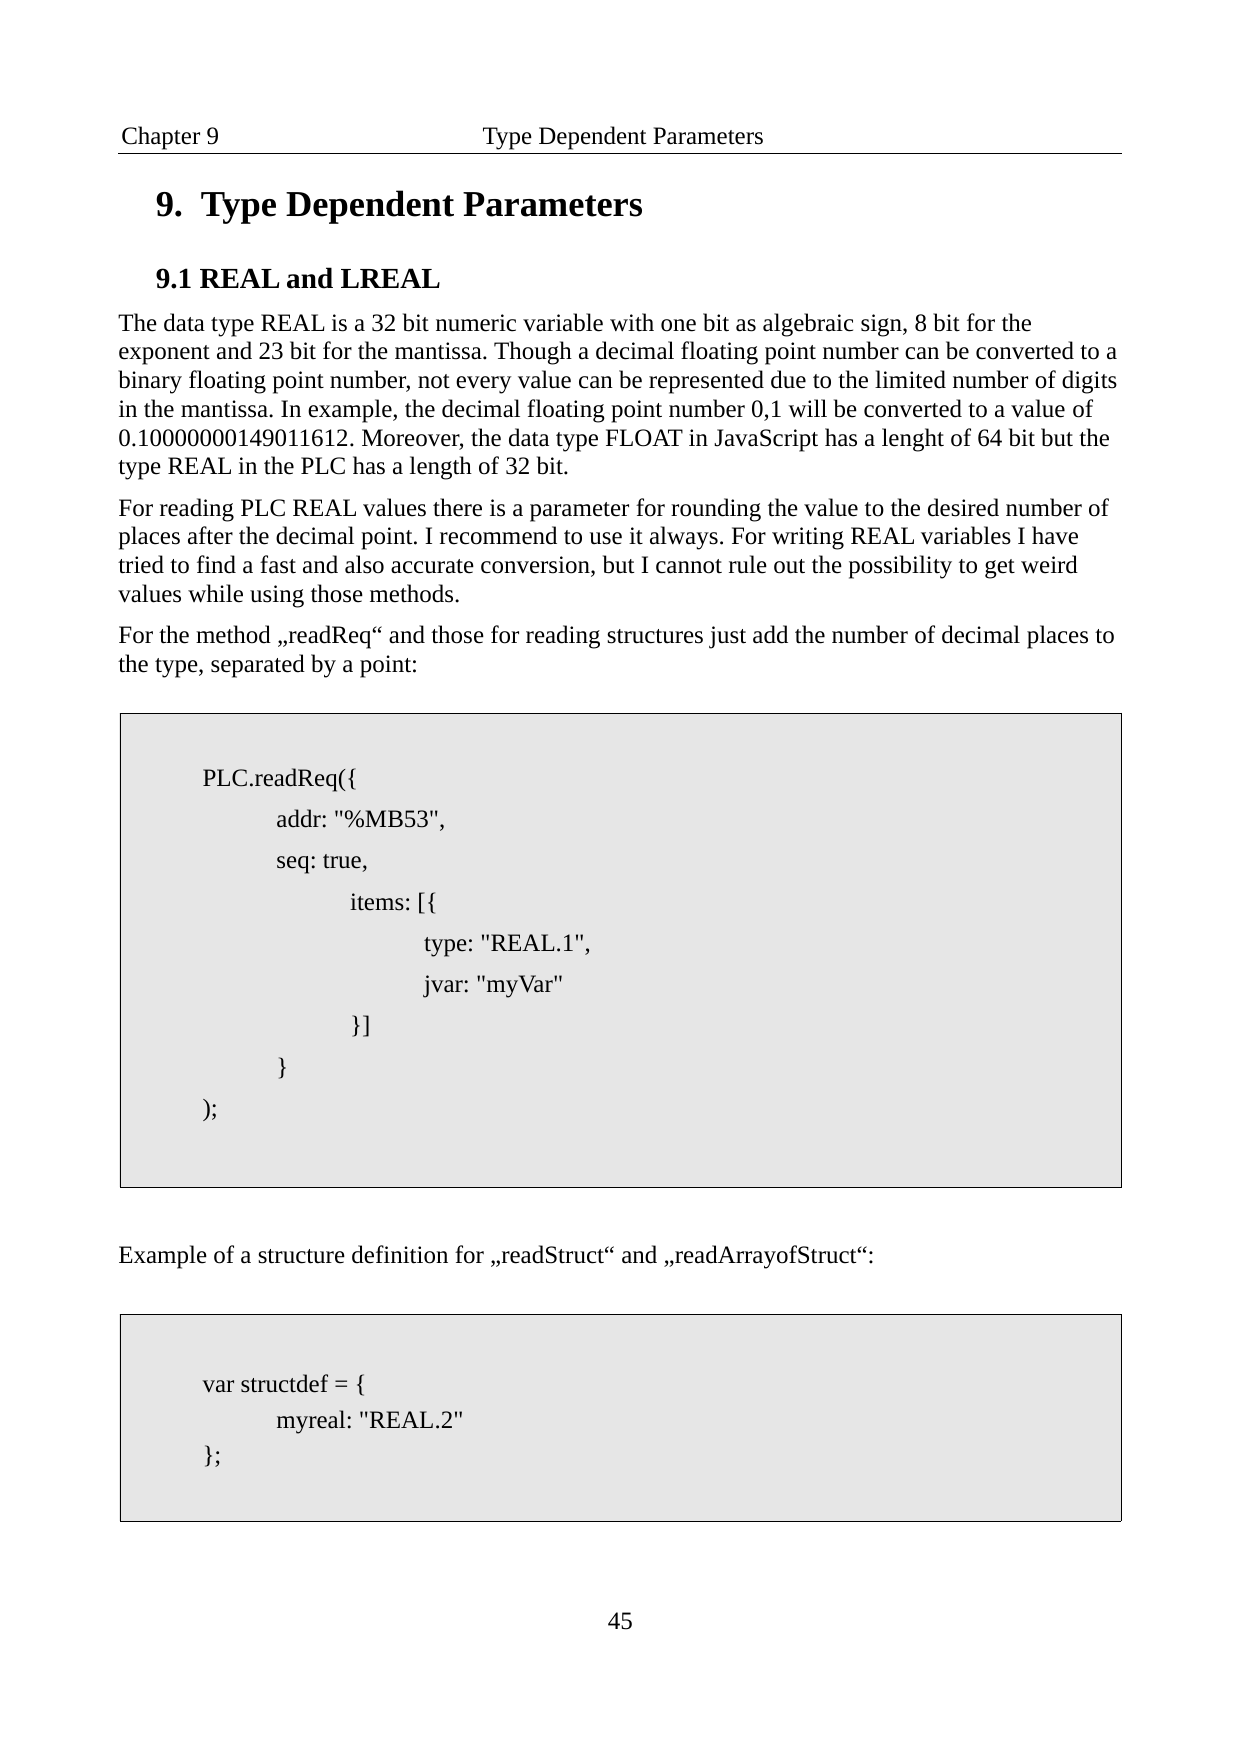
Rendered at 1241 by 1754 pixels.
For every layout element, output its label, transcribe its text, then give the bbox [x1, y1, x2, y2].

text PLC.readReq({ [128, 763, 1112, 792]
text ); [128, 1093, 1112, 1122]
text } [128, 1052, 1112, 1080]
text items: [{ [128, 887, 1112, 915]
text addr: "%MB53", [128, 804, 1112, 833]
subtitle Type Dependent Parameters [156, 182, 1122, 224]
subtitle 9.1 REAL and LREAL [156, 262, 1122, 295]
text seq: true, [128, 845, 1112, 874]
text For reading PLC REAL values there is a parameter for rounding the value to the desired number of places after the decimal point. I recommend to use it always. For writing REAL variables I have tried to find a fast and also accurate conversion, but I cannot rule out the possibility to get weird values while using those methods. [118, 493, 1122, 608]
text The data type REAL is a 32 bit numeric variable with one bit as algebraic sign, 8 bit for the exponent and 23 bit for the mantissa. Though a decimal floating point number can be converted to a binary floating point number, not every value can be represented due to the limited number of digits in the mantissa. In example, the decimal floating point number 0,1 will be converted to a value of 0.10000000149011612. Moreover, the data type FLOAT in JavaScript has a lenght of 64 bit but the type REAL in the PLC has a length of 32 bit. [118, 308, 1122, 480]
text }] [128, 1010, 1112, 1039]
text Example of a structure definition for „readStruct“ and „readArrayofStruct“: [118, 1241, 1122, 1269]
text var structdef = { myreal: "REAL.2" }; [128, 1364, 1112, 1471]
text jvar: "myVar" [128, 969, 1112, 998]
text type: "REAL.1", [128, 928, 1112, 957]
text For the method „readReq“ and those for reading structures just add the number of decimal places to the type, separated by a point: [118, 620, 1122, 678]
